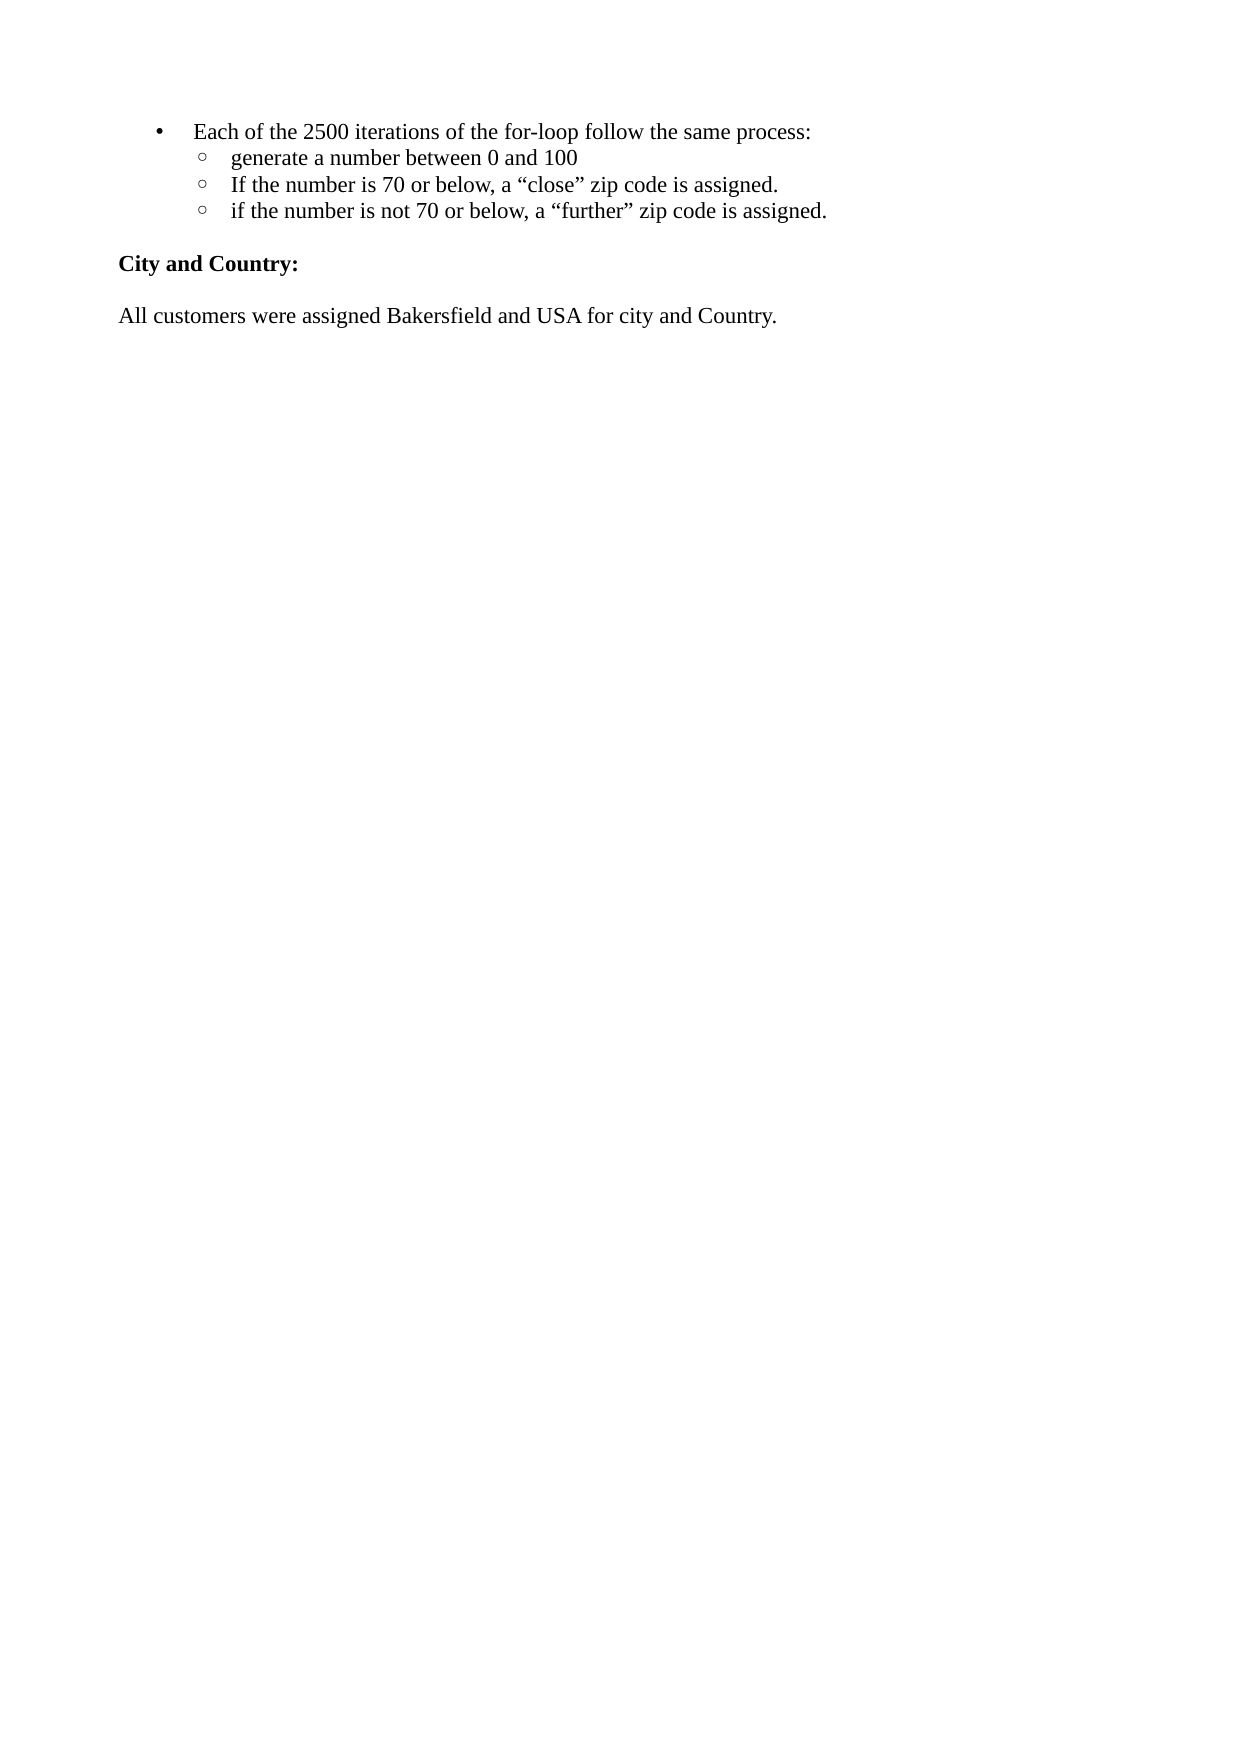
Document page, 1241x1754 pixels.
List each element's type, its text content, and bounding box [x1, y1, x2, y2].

list if the number is not 70 or below, a “further” zip code is assigned. [193, 197, 1122, 223]
list If the number is 70 or below, a “close” zip code is assigned. [193, 171, 1122, 197]
text City and Country: [118, 250, 1122, 276]
list Each of the 2500 iterations of the for-loop follow the same process: [156, 118, 1122, 144]
list generate a number between 0 and 100 [193, 144, 1122, 171]
text All customers were assigned Bakersfield and USA for city and Country. [118, 303, 1122, 329]
